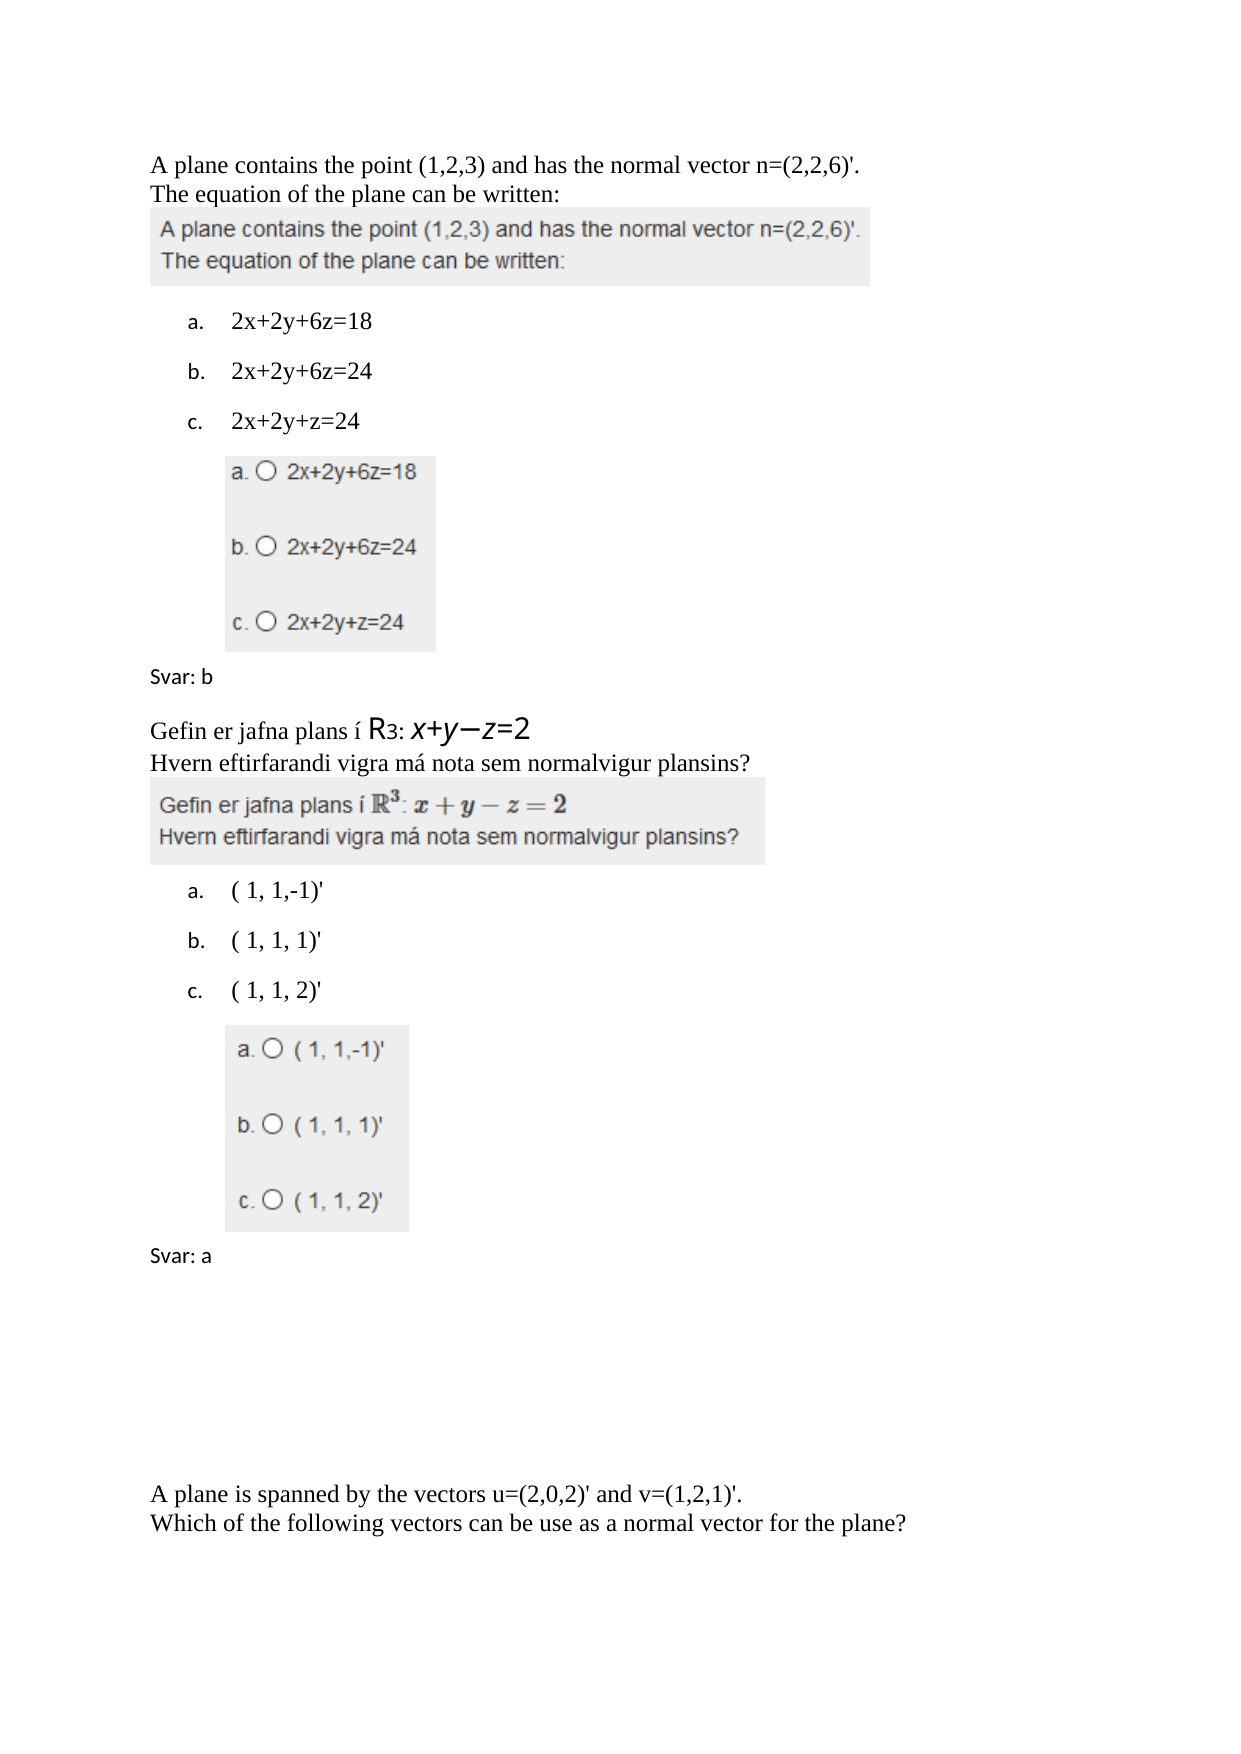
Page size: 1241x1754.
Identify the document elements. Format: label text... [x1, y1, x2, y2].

text Gefin er jafna plans í R3: x+y−z=2 Hvern eftirfarandi vigra má nota sem normalvigur plansins? [150, 707, 1090, 865]
list 2x+2y+z=24 [187, 406, 1090, 435]
list 2x+2y+6z=24 [187, 356, 1090, 385]
text Svar: a [150, 1242, 1090, 1269]
text A plane is spanned by the vectors u=(2,0,2)' and v=(1,2,1)'. Which of the following vectors can be use as a normal vector for the plane? [150, 1479, 1090, 1537]
list ( 1, 1,-1)' [187, 875, 1090, 904]
list 2x+2y+6z=18 [187, 306, 1090, 336]
list ( 1, 1, 1)' [187, 925, 1090, 954]
text Svar: b [150, 662, 1090, 690]
list ( 1, 1, 2)' [187, 975, 1090, 1004]
text A plane contains the point (1,2,3) and has the normal vector n=(2,2,6)'. The equation of the plane can be written: [150, 150, 1090, 286]
